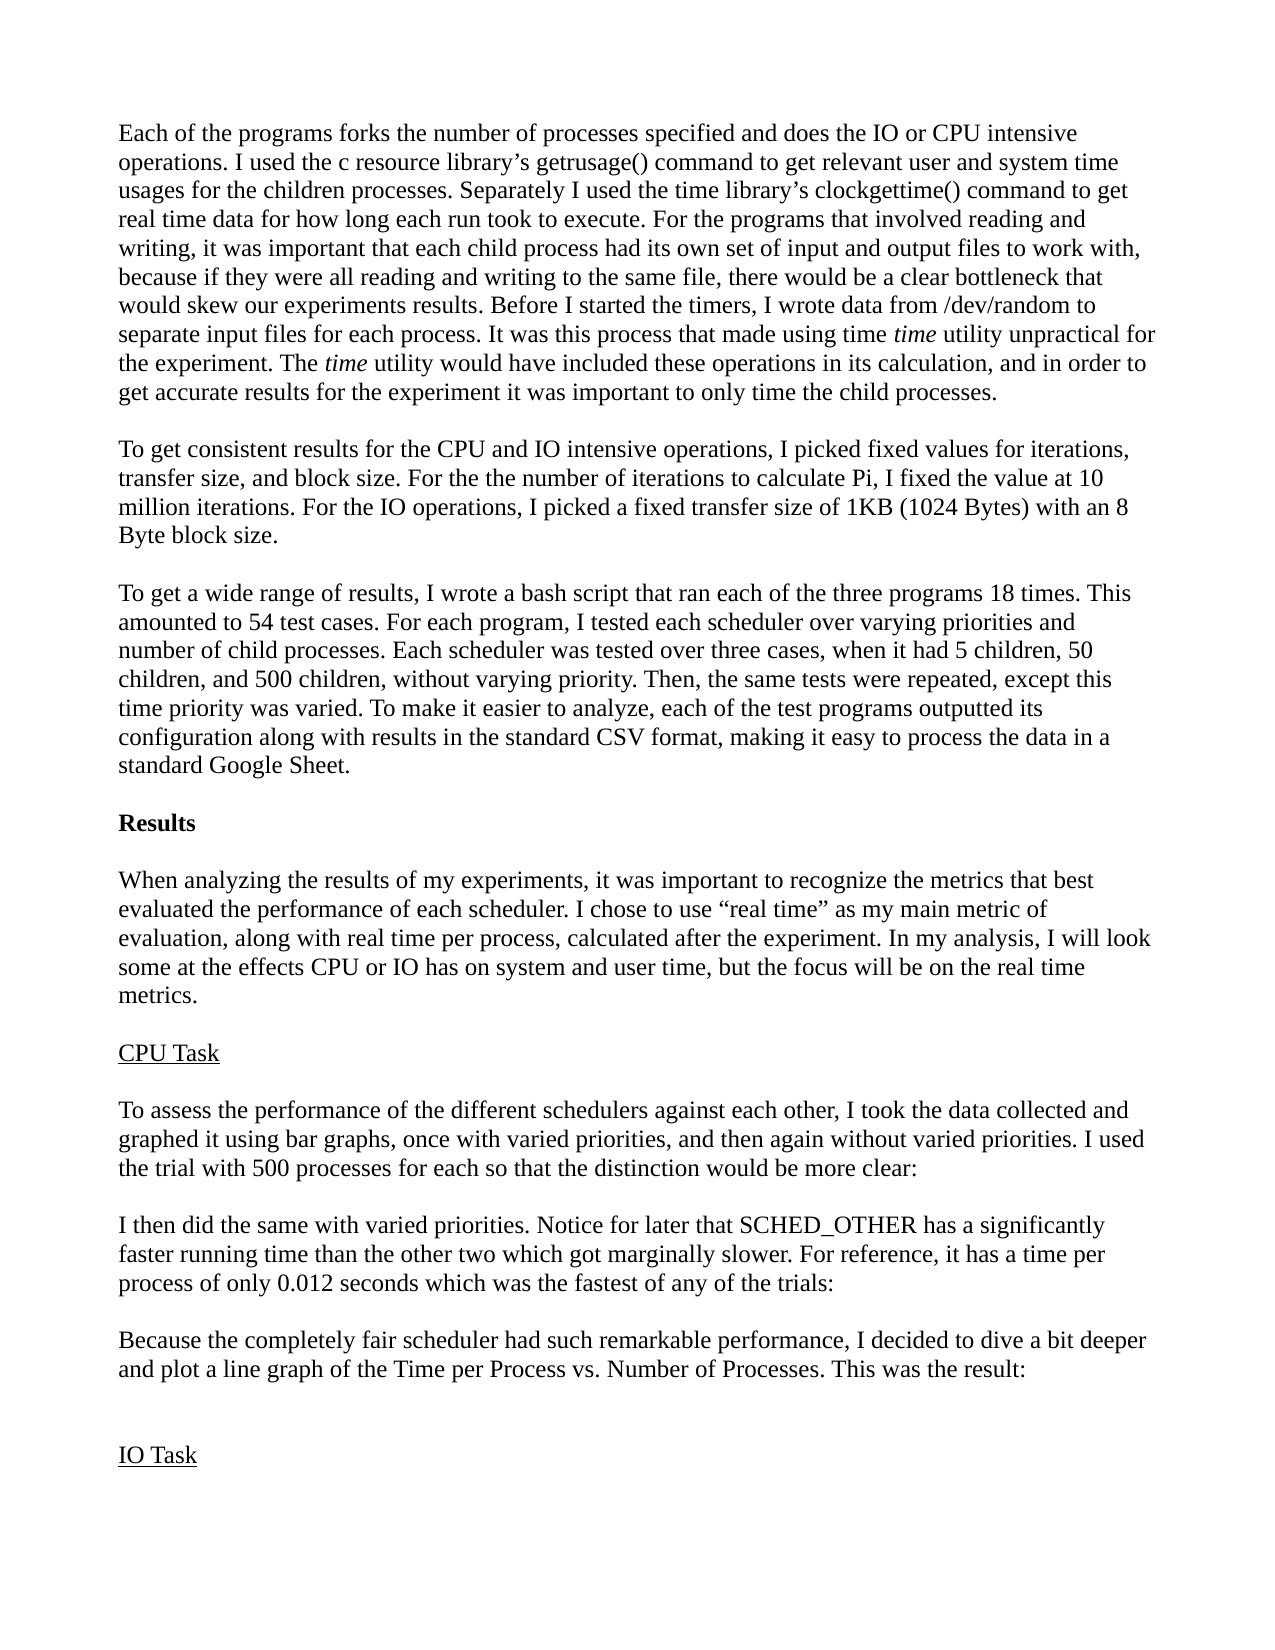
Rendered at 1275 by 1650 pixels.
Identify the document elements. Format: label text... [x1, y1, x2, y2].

text To get a wide range of results, I wrote a bash script that ran each of the three programs 18 times. This amounted to 54 test cases. For each program, I tested each scheduler over varying priorities and number of child processes. Each scheduler was tested over three cases, when it had 5 children, 50 children, and 500 children, without varying priority. Then, the same tests were repeated, except this time priority was varied. To make it easier to analyze, each of the test programs outputted its configuration along with results in the standard CSV format, making it easy to process the data in a standard Google Sheet. [118, 578, 1157, 779]
text Because the completely fair scheduler had such remarkable performance, I decided to dive a bit deeper and plot a line graph of the Time per Process vs. Number of Processes. This was the result: [118, 1326, 1157, 1383]
text Each of the programs forks the number of processes specified and does the IO or CPU intensive operations. I used the c resource library’s getrusage() command to get relevant user and system time usages for the children processes. Separately I used the time library’s clockgettime() command to get real time data for how long each run took to execute. For the programs that involved reading and writing, it was important that each child process had its own set of input and output files to work with, because if they were all reading and writing to the same file, there would be a clear bottleneck that would skew our experiments results. Before I started the timers, I wrote data from /dev/random to separate input files for each process. It was this process that made using time time utility unpractical for the experiment. The time utility would have included these operations in its calculation, and in order to get accurate results for the experiment it was important to only time the child processes. [118, 118, 1157, 406]
text To get consistent results for the CPU and IO intensive operations, I picked fixed values for iterations, transfer size, and block size. For the the number of iterations to calculate Pi, I fixed the value at 10 million iterations. For the IO operations, I picked a fixed transfer size of 1KB (1024 Bytes) with an 8 Byte block size. [118, 434, 1157, 549]
text Results [118, 808, 1157, 837]
text CPU Task [118, 1038, 1157, 1067]
text IO Task [118, 1441, 1157, 1469]
text When analyzing the results of my experiments, it was important to recognize the metrics that best evaluated the performance of each scheduler. I chose to use “real time” as my main metric of evaluation, along with real time per process, calculated after the experiment. In my analysis, I will look some at the effects CPU or IO has on system and user time, but the focus will be on the real time metrics. [118, 866, 1157, 1009]
text To assess the performance of the different schedulers against each other, I took the data collected and graphed it using bar graphs, once with varied priorities, and then again without varied priorities. I used the trial with 500 processes for each so that the distinction would be more clear: [118, 1096, 1157, 1182]
text I then did the same with varied priorities. Notice for later that SCHED_OTHER has a significantly faster running time than the other two which got marginally slower. For reference, it has a time per process of only 0.012 seconds which was the fastest of any of the trials: [118, 1211, 1157, 1297]
